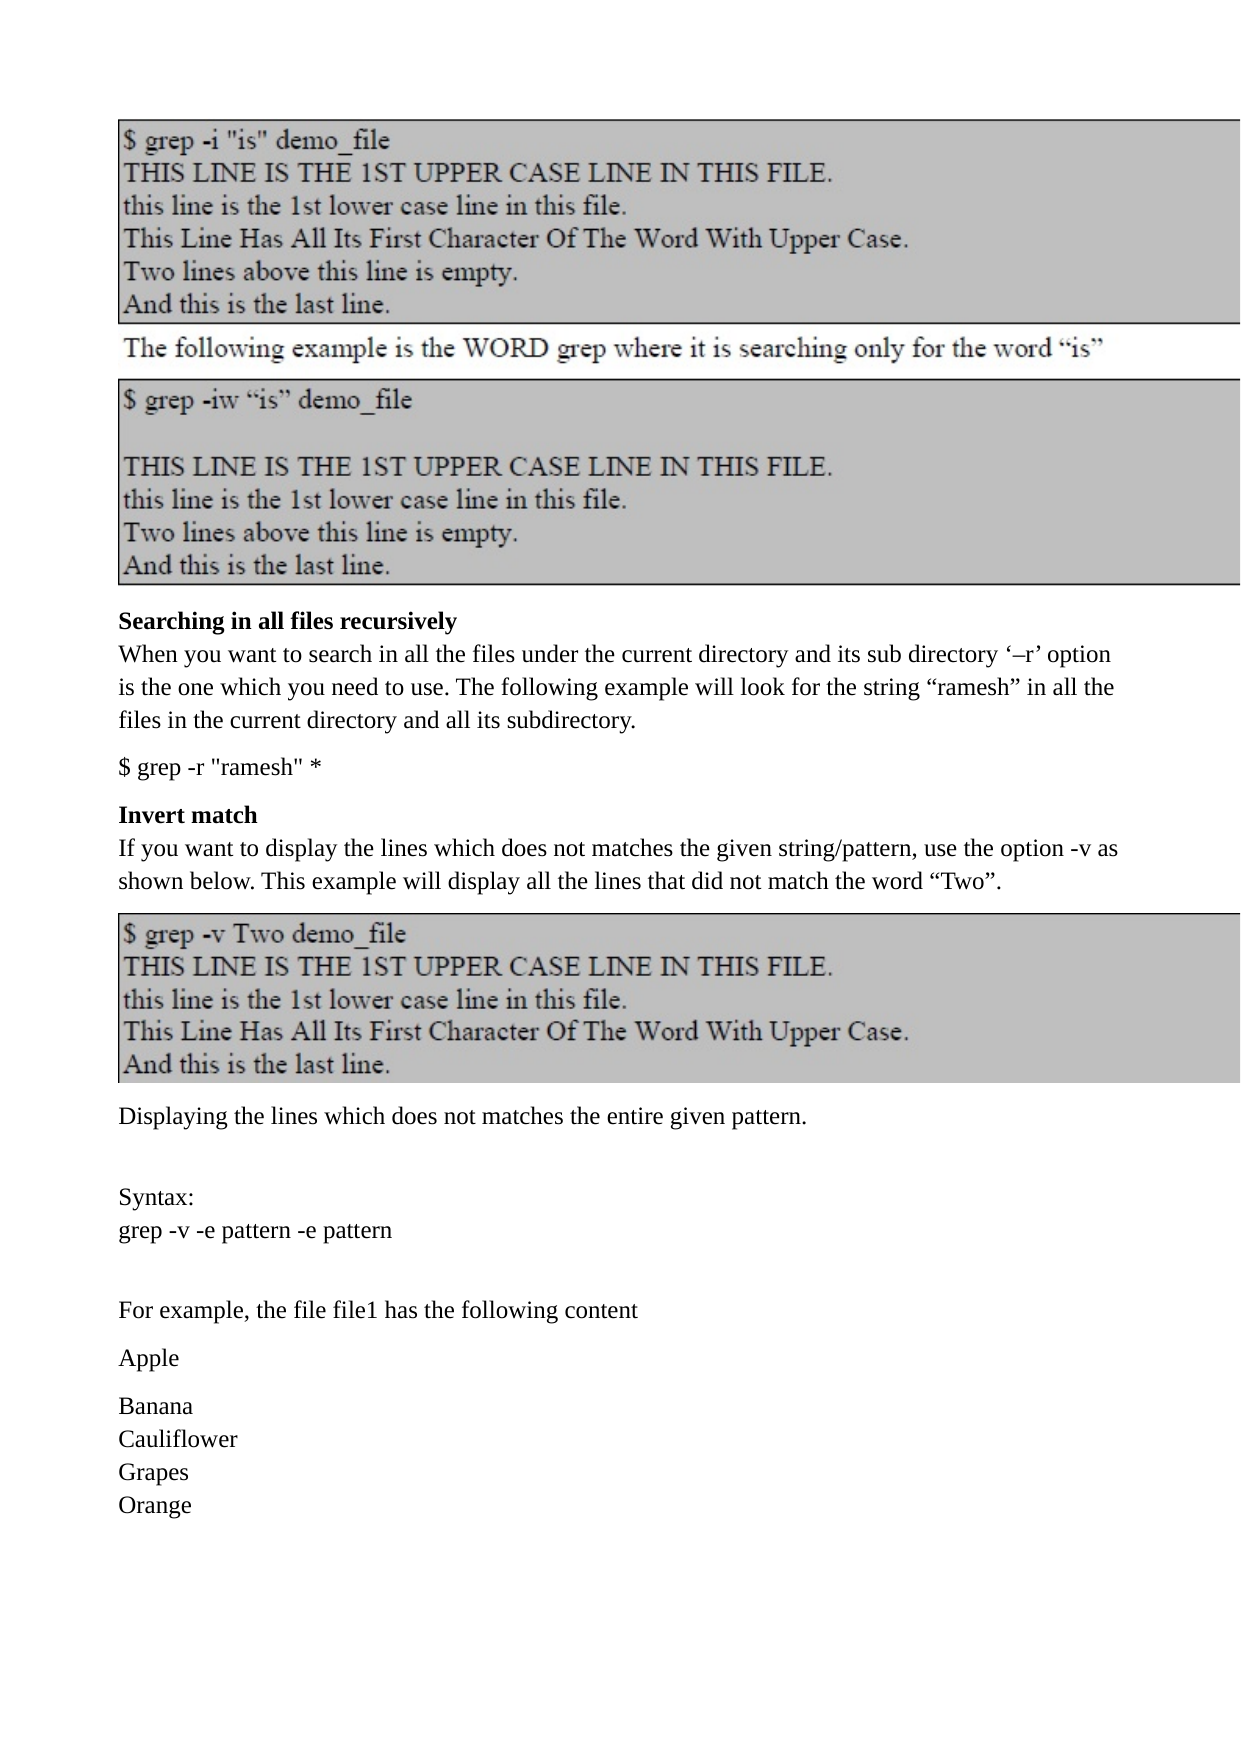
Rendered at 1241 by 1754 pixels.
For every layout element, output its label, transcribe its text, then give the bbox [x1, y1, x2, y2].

picture [118, 913, 1241, 1083]
text Displaying the lines which does not matches the entire given pattern. [118, 1101, 1122, 1130]
text Searching in all files recursively When you want to search in all the files under the current directory and its sub directory ‘–r’ option is the one which you need to use. The following example will look for the string “ramesh” in all the files in the current directory and all its subdirectory. [118, 606, 1122, 733]
text For example, the file file1 has the following content [118, 1262, 1122, 1324]
text Apple [118, 1343, 1122, 1372]
picture [118, 118, 1241, 587]
text Syntax: grep -v -e pattern -e pattern [118, 1149, 1122, 1244]
text Invert match If you want to display the lines which does not matches the given string/pattern, use the option -v as shown below. This example will display all the lines that did not match the word “Two”. [118, 800, 1122, 895]
text Banana Cauliflower Grapes Orange [118, 1391, 1122, 1518]
text $ grep -r "ramesh" * [118, 752, 1122, 781]
